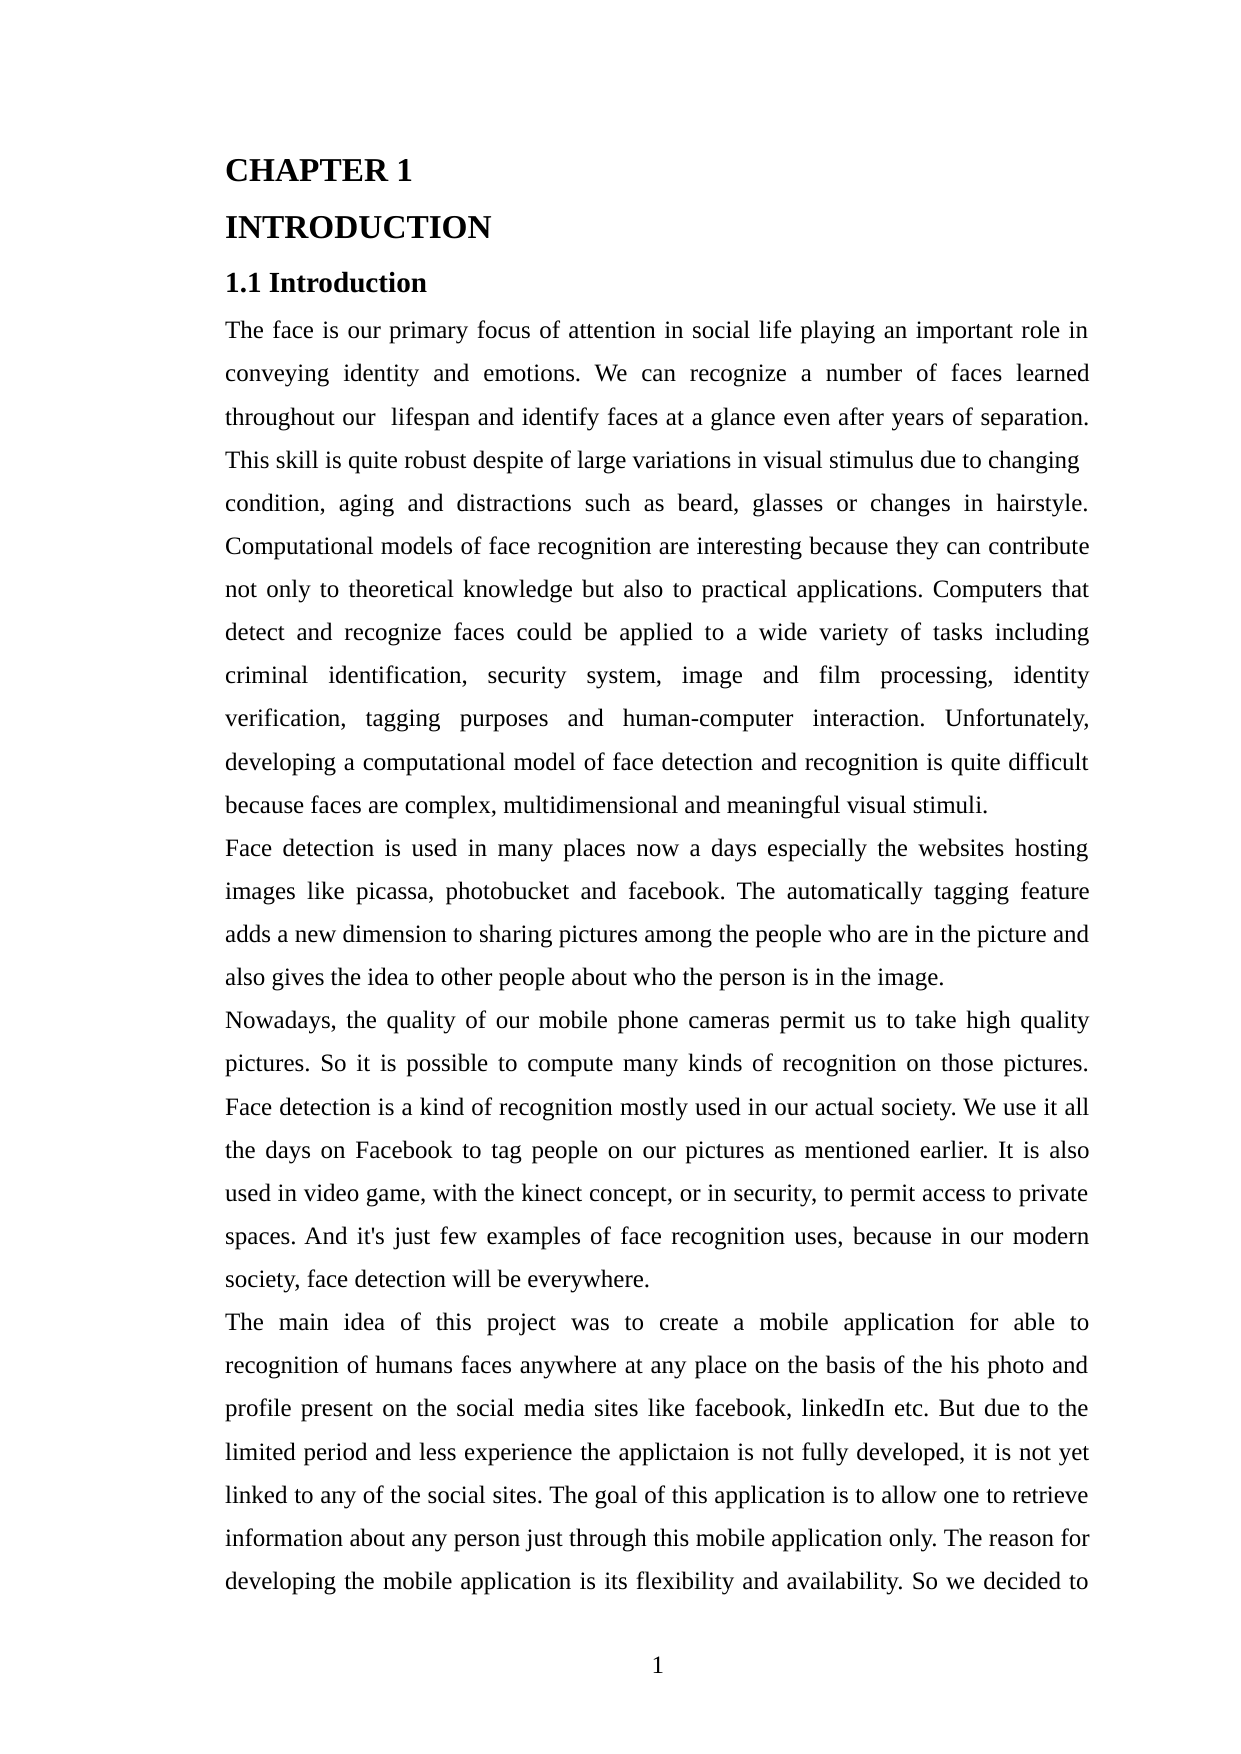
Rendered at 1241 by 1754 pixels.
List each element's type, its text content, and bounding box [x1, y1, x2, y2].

text 1.1 Introduction [225, 265, 1090, 298]
text CHAPTER 1 [225, 150, 1090, 188]
text Face detection is used in many places now a days especially the websites hosting images like picassa, photobucket and facebook. The automatically tagging feature adds a new dimension to sharing pictures among the people who are in the picture and also gives the idea to other people about who the person is in the image. [225, 833, 1090, 991]
text condition, aging and distractions such as beard, glasses or changes in hairstyle. Computational models of face recognition are interesting because they can contribute not only to theoretical knowledge but also to practical applications. Computers that detect and recognize faces could be applied to a wide variety of tasks including criminal identification, security system, image and film processing, identity verification, tagging purposes and human-computer interaction. Unfortunately, developing a computational model of face detection and recognition is quite difficult because faces are complex, multidimensional and meaningful visual stimuli. [225, 488, 1090, 818]
text Nowadays, the quality of our mobile phone cameras permit us to take high quality pictures. So it is possible to compute many kinds of recognition on those pictures. Face detection is a kind of recognition mostly used in our actual society. We use it all the days on Facebook to tag people on our pictures as mentioned earlier. It is also used in video game, with the kinect concept, or in security, to permit access to private spaces. And it's just few examples of face recognition uses, because in our modern society, face detection will be everywhere. [225, 1005, 1090, 1293]
text The main idea of this project was to create a mobile application for able to recognition of humans faces anywhere at any place on the basis of the his photo and profile present on the social media sites like facebook, linkedIn etc. But due to the limited period and less experience the applictaion is not fully developed, it is not yet linked to any of the social sites. The goal of this application is to allow one to retrieve information about any person just through this mobile application only. The reason for developing the mobile application is its flexibility and availability. So we decided to [225, 1307, 1090, 1595]
text INTRODUCTION [225, 207, 1090, 246]
text The face is our primary focus of attention in social life playing an important role in conveying identity and emotions. We can recognize a number of faces learned throughout our lifespan and identify faces at a glance even after years of separation. This skill is quite robust despite of large variations in visual stimulus due to changing [225, 315, 1090, 473]
